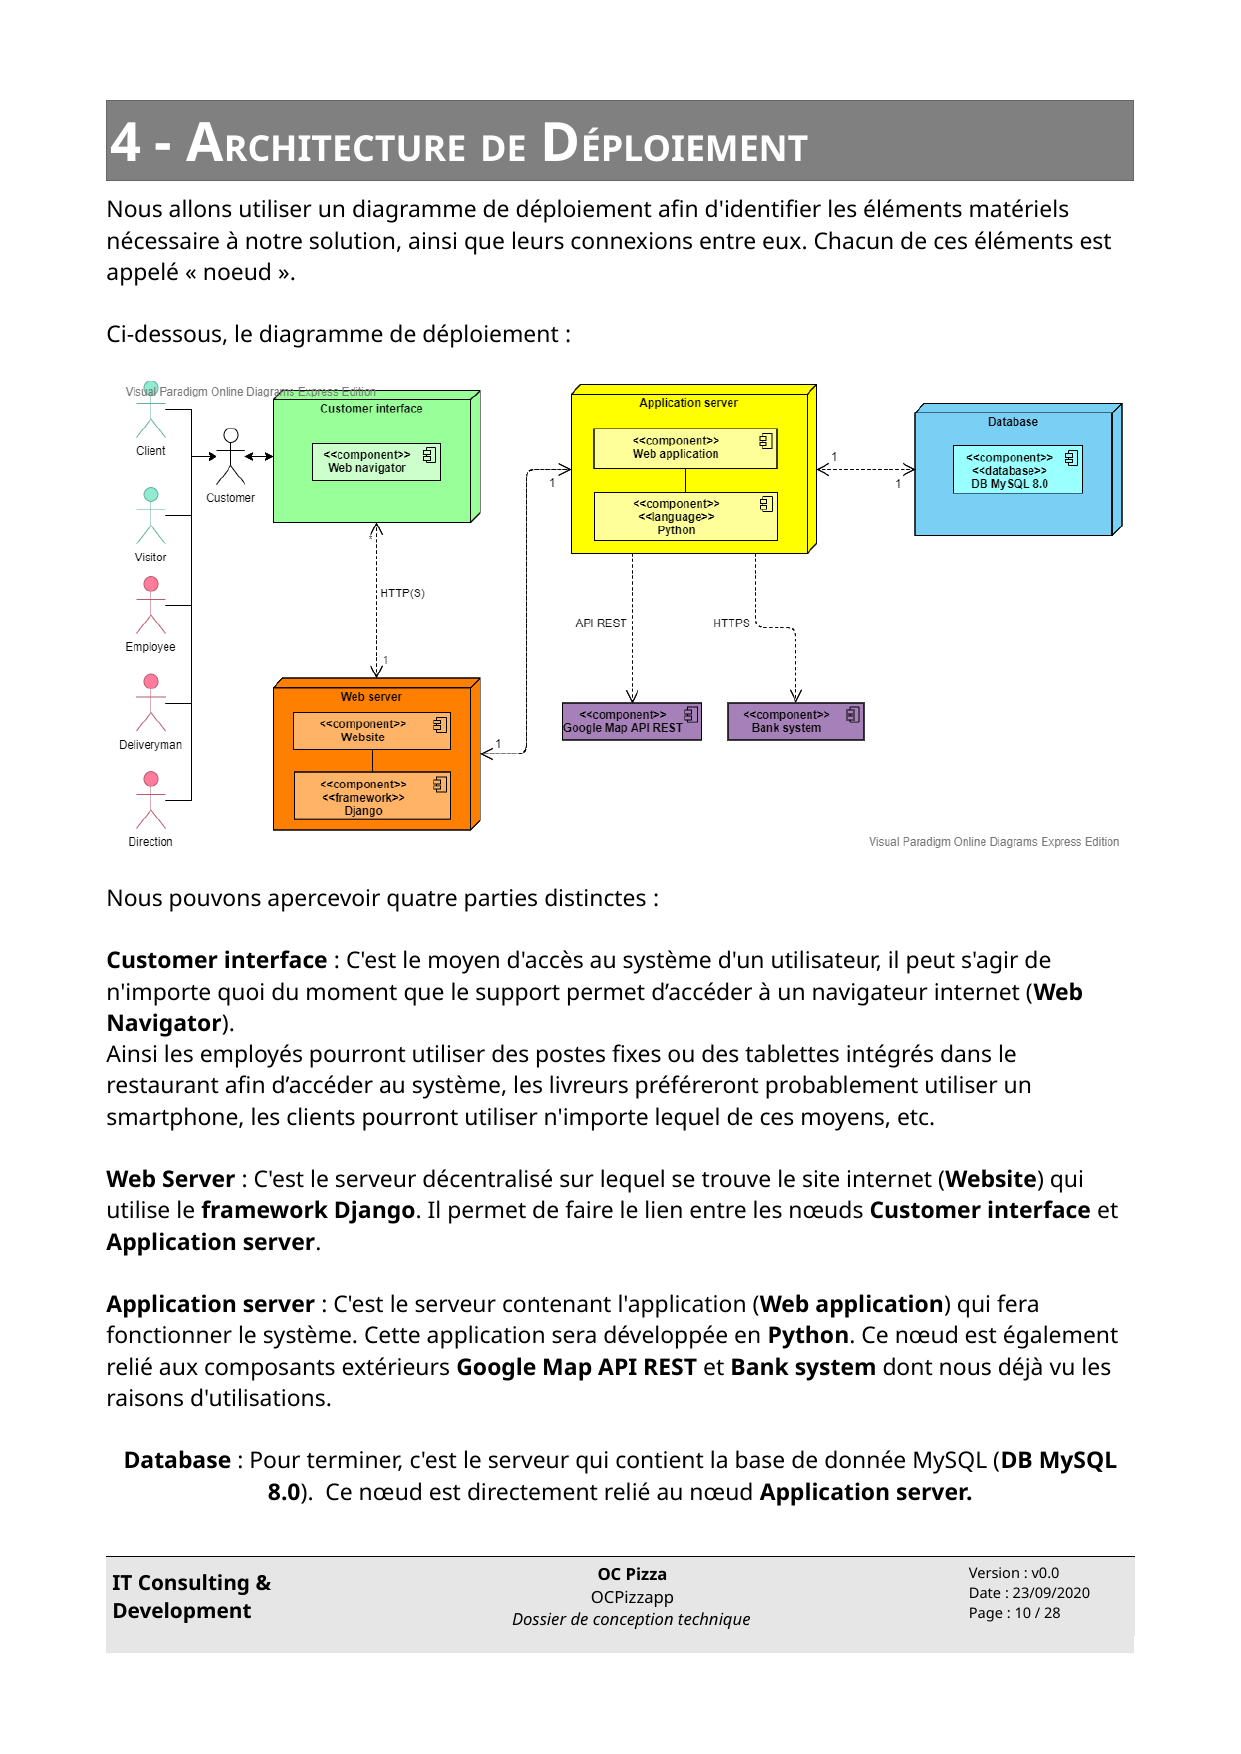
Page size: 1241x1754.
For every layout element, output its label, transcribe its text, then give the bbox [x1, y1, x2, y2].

text Ainsi les employés pourront utiliser des postes fixes ou des tablettes intégrés dans le restaurant afin d’accéder au système, les livreurs préféreront probablement utiliser un smartphone, les clients pourront utiliser n'importe lequel de ces moyens, etc. [106, 1038, 1134, 1132]
text Nous pouvons apercevoir quatre parties distinctes : [106, 882, 1134, 913]
text Web Server : C'est le serveur décentralisé sur lequel se trouve le site internet (Website) qui utilise le framework Django. Il permet de faire le lien entre les nœuds Customer interface et Application server. [106, 1163, 1134, 1257]
picture [119, 381, 1124, 851]
text Ci-dessous, le diagramme de déploiement : [106, 318, 1134, 350]
text Database : Pour terminer, c'est le serveur qui contient la base de donnée MySQL (DB MySQL 8.0). Ce nœud est directement relié au nœud Application server. [106, 1444, 1134, 1507]
text Nous allons utiliser un diagramme de déploiement afin d'identifier les éléments matériels nécessaire à notre solution, ainsi que leurs connexions entre eux. Chacun de ces éléments est appelé « noeud ». [106, 193, 1134, 287]
text Application server : C'est le serveur contenant l'application (Web application) qui fera fonctionner le système. Cette application sera développée en Python. Ce nœud est également relié aux composants extérieurs Google Map API REST et Bank system dont nous déjà vu les raisons d'utilisations. [106, 1288, 1134, 1413]
subtitle Architecture de Déploiement [107, 101, 1133, 180]
text Customer interface : C'est le moyen d'accès au système d'un utilisateur, il peut s'agir de n'importe quoi du moment que le support permet d’accéder à un navigateur internet (Web Navigator). [106, 944, 1134, 1038]
